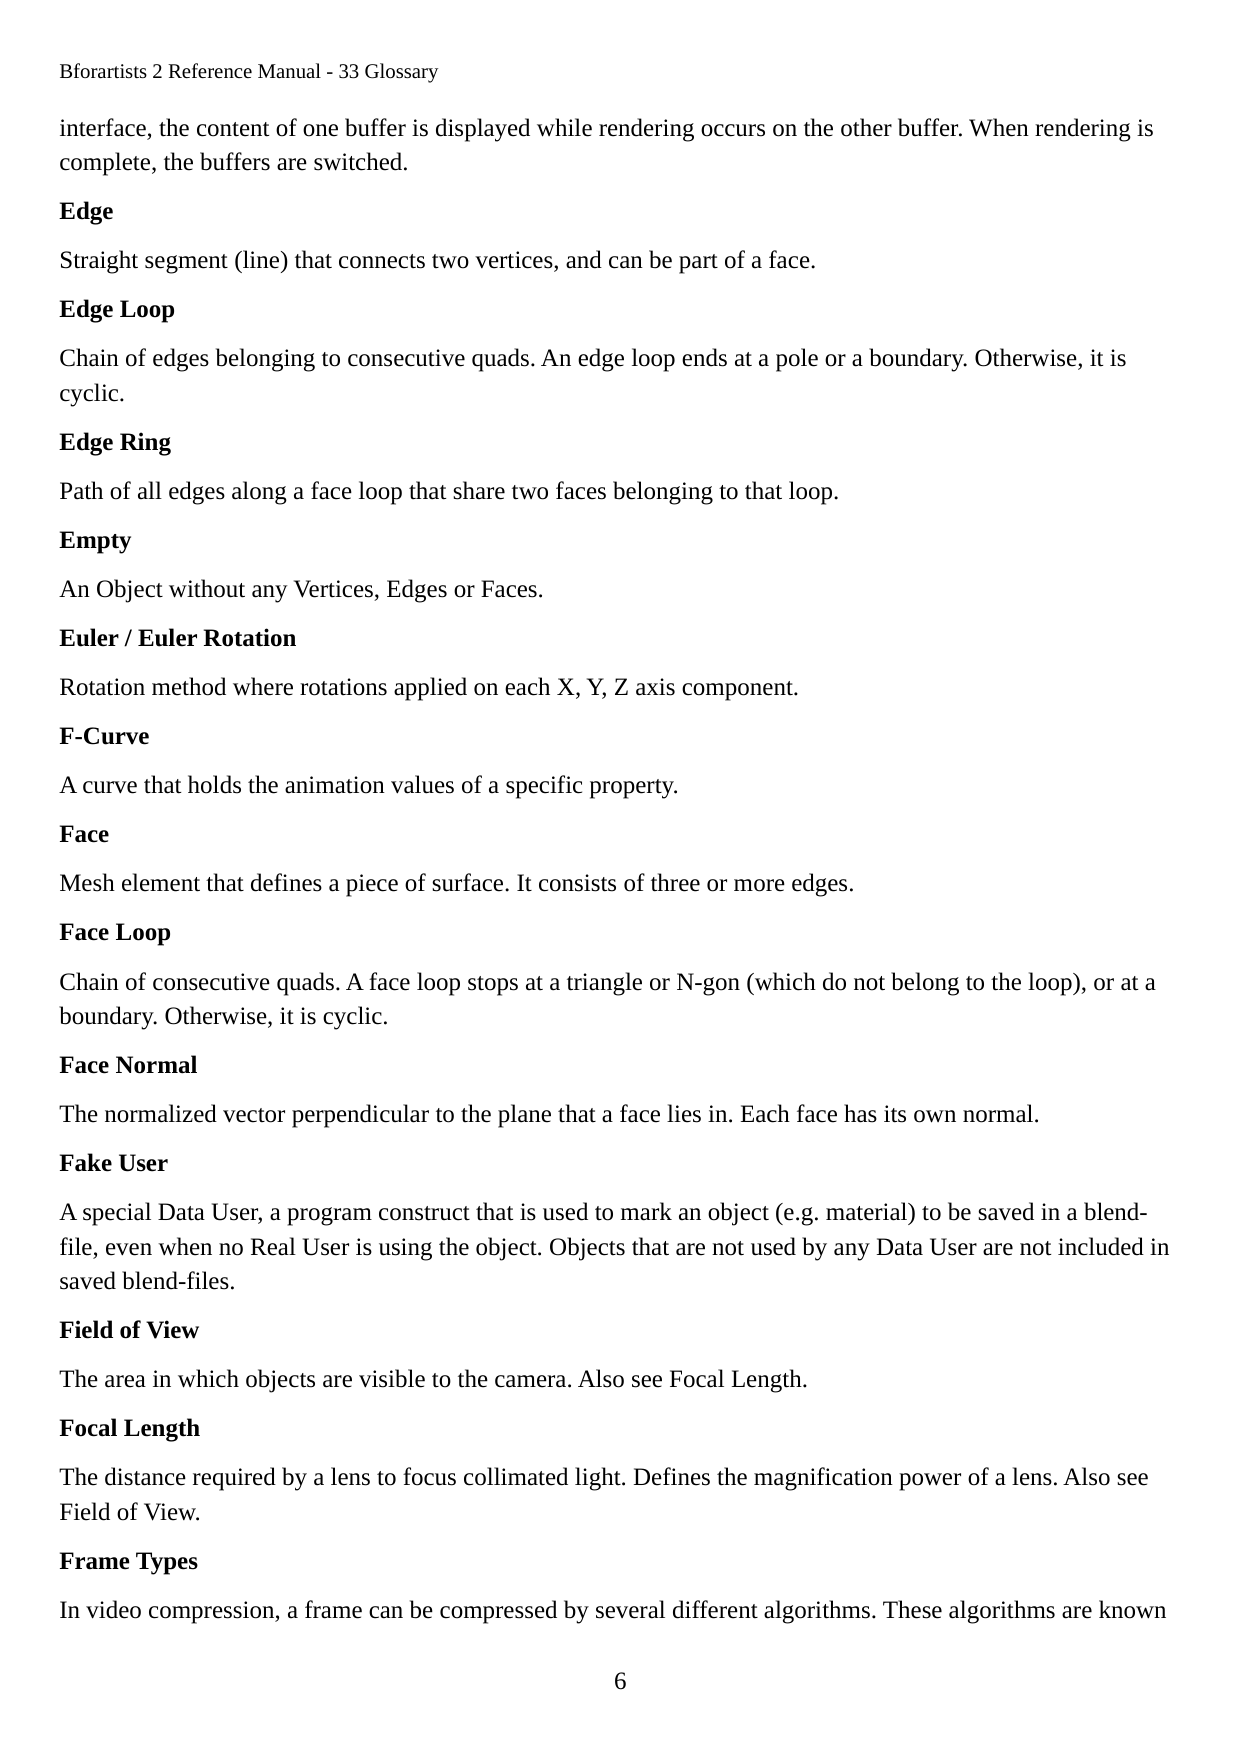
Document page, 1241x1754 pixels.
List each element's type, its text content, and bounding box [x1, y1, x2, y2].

text Straight segment (line) that connects two vertices, and can be part of a face. [59, 245, 1181, 274]
text Focal Length [59, 1413, 1181, 1442]
text Face Normal [59, 1050, 1181, 1079]
text Face Loop [59, 917, 1181, 946]
text The area in which objects are visible to the camera. Also see Focal Length. [59, 1364, 1181, 1393]
text Euler / Euler Rotation [59, 623, 1181, 652]
text Edge Loop [59, 294, 1181, 323]
text Edge Ring [59, 427, 1181, 456]
text The distance required by a lens to focus collimated light. Defines the magnification power of a lens. Also see Field of View. [59, 1462, 1181, 1526]
text Empty [59, 525, 1181, 554]
text Field of View [59, 1315, 1181, 1344]
text F-Curve [59, 721, 1181, 750]
text Fake User [59, 1148, 1181, 1177]
text In video compression, a frame can be compressed by several different algorithms. These algorithms are known [59, 1595, 1181, 1624]
text Mesh element that defines a piece of surface. It consists of three or more edges. [59, 868, 1181, 897]
text A special Data User, a program construct that is used to mark an object (e.g. material) to be saved in a blend-file, even when no Real User is using the object. Objects that are not used by any Data User are not included in saved blend-files. [59, 1197, 1181, 1295]
text Frame Types [59, 1546, 1181, 1575]
text Edge [59, 196, 1181, 225]
text A curve that holds the animation values of a specific property. [59, 770, 1181, 799]
text An Object without any Vertices, Edges or Faces. [59, 574, 1181, 603]
text The normalized vector perpendicular to the plane that a face lies in. Each face has its own normal. [59, 1099, 1181, 1128]
text Face [59, 819, 1181, 848]
text Rotation method where rotations applied on each X, Y, Z axis component. [59, 672, 1181, 701]
text Chain of edges belonging to consecutive quads. An edge loop ends at a pole or a boundary. Otherwise, it is cyclic. [59, 343, 1181, 407]
text Chain of consecutive quads. A face loop stops at a triangle or N-gon (which do not belong to the loop), or at a boundary. Otherwise, it is cyclic. [59, 967, 1181, 1030]
text interface, the content of one buffer is displayed while rendering occurs on the other buffer. When rendering is complete, the buffers are switched. [59, 113, 1181, 176]
text Path of all edges along a face loop that share two faces belonging to that loop. [59, 476, 1181, 505]
